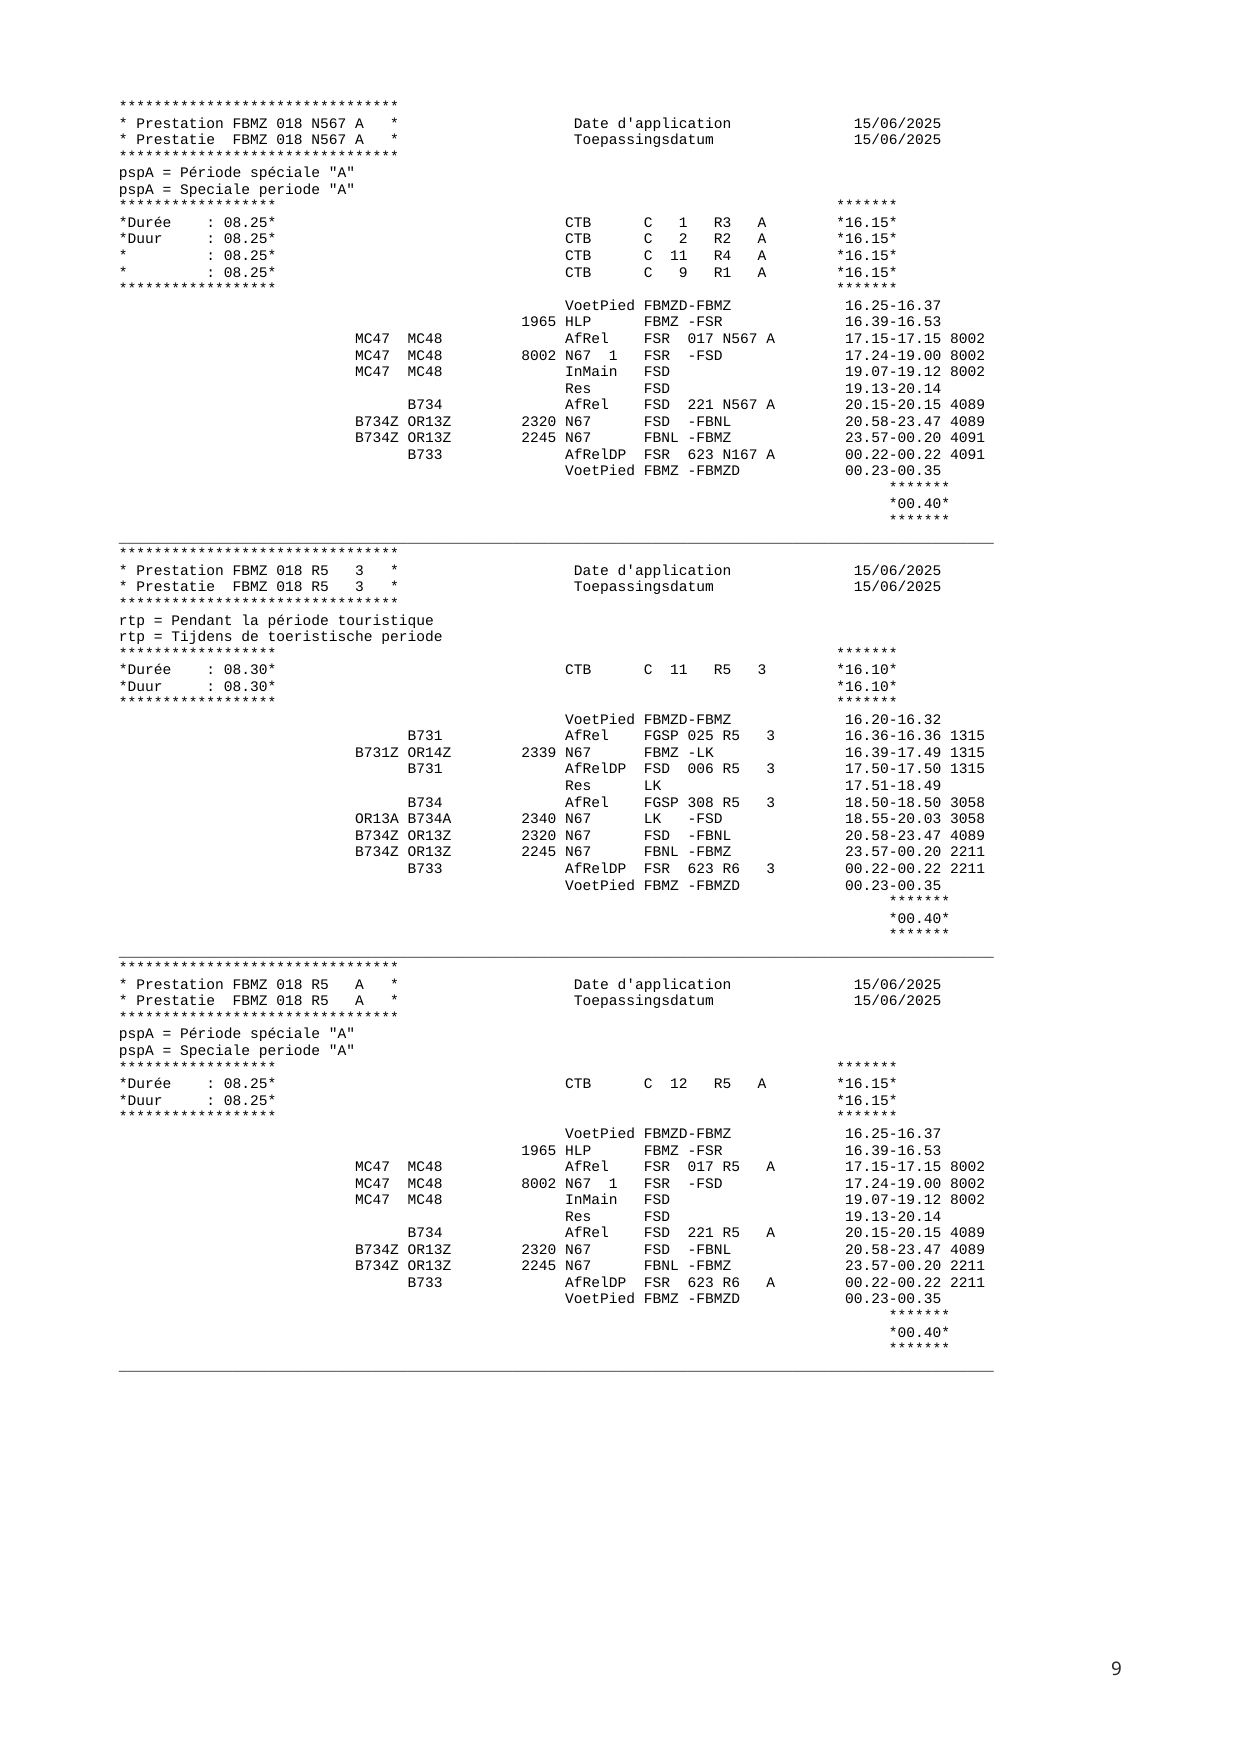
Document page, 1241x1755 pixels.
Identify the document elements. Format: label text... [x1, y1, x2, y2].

text ******************************** * Prestation FBMZ 018 R5 3 * Date d'application 15/06/2025 * Prestatie FBMZ 018 R5 3 * Toepassingsdatum 15/06/2025 ******************************** rtp = Pendant la période touristique rtp = Tijdens de toeristische periode ****************** ******* *Durée : 08.30* CTB C 11 R5 3 *16.10* *Duur : 08.30* *16.10* ****************** ******* VoetPied FBMZD-FBMZ 16.20-16.32 B731 AfRel FGSP 025 R5 3 16.36-16.36 1315 B731Z OR14Z 2339 N67 FBMZ -LK 16.39-17.49 1315 B731 AfRelDP FSD 006 R5 3 17.50-17.50 1315 Res LK 17.51-18.49 B734 AfRel FGSP 308 R5 3 18.50-18.50 3058 OR13A B734A 2340 N67 LK -FSD 18.55-20.03 3058 B734Z OR13Z 2320 N67 FSD -FBNL 20.58-23.47 4089 B734Z OR13Z 2245 N67 FBNL -FBMZ 23.57-00.20 2211 B733 AfRelDP FSR 623 R6 3 00.22-00.22 2211 VoetPied FBMZ -FBMZD 00.23-00.35 ******* *00.40* ******* ____________________________________________________________________________________________________ [119, 546, 1122, 961]
text ******************************** * Prestation FBMZ 018 N567 A * Date d'application 15/06/2025 * Prestatie FBMZ 018 N567 A * Toepassingsdatum 15/06/2025 ******************************** pspA = Période spéciale "A" pspA = Speciale periode "A" ****************** ******* *Durée : 08.25* CTB C 1 R3 A *16.15* *Duur : 08.25* CTB C 2 R2 A *16.15* * : 08.25* CTB C 11 R4 A *16.15* * : 08.25* CTB C 9 R1 A *16.15* ****************** ******* VoetPied FBMZD-FBMZ 16.25-16.37 1965 HLP FBMZ -FSR 16.39-16.53 MC47 MC48 AfRel FSR 017 N567 A 17.15-17.15 8002 MC47 MC48 8002 N67 1 FSR -FSD 17.24-19.00 8002 MC47 MC48 InMain FSD 19.07-19.12 8002 Res FSD 19.13-20.14 B734 AfRel FSD 221 N567 A 20.15-20.15 4089 B734Z OR13Z 2320 N67 FSD -FBNL 20.58-23.47 4089 B734Z OR13Z 2245 N67 FBNL -FBMZ 23.57-00.20 4091 B733 AfRelDP FSR 623 N167 A 00.22-00.22 4091 VoetPied FBMZ -FBMZD 00.23-00.35 ******* *00.40* ******* ____________________________________________________________________________________________________ [119, 99, 1122, 546]
text ******************************** * Prestation FBMZ 018 R5 A * Date d'application 15/06/2025 * Prestatie FBMZ 018 R5 A * Toepassingsdatum 15/06/2025 ******************************** pspA = Période spéciale "A" pspA = Speciale periode "A" ****************** ******* *Durée : 08.25* CTB C 12 R5 A *16.15* *Duur : 08.25* *16.15* ****************** ******* VoetPied FBMZD-FBMZ 16.25-16.37 1965 HLP FBMZ -FSR 16.39-16.53 MC47 MC48 AfRel FSR 017 R5 A 17.15-17.15 8002 MC47 MC48 8002 N67 1 FSR -FSD 17.24-19.00 8002 MC47 MC48 InMain FSD 19.07-19.12 8002 Res FSD 19.13-20.14 B734 AfRel FSD 221 R5 A 20.15-20.15 4089 B734Z OR13Z 2320 N67 FSD -FBNL 20.58-23.47 4089 B734Z OR13Z 2245 N67 FBNL -FBMZ 23.57-00.20 2211 B733 AfRelDP FSR 623 R6 A 00.22-00.22 2211 VoetPied FBMZ -FBMZD 00.23-00.35 ******* *00.40* ******* ____________________________________________________________________________________________________ [119, 961, 1122, 1374]
